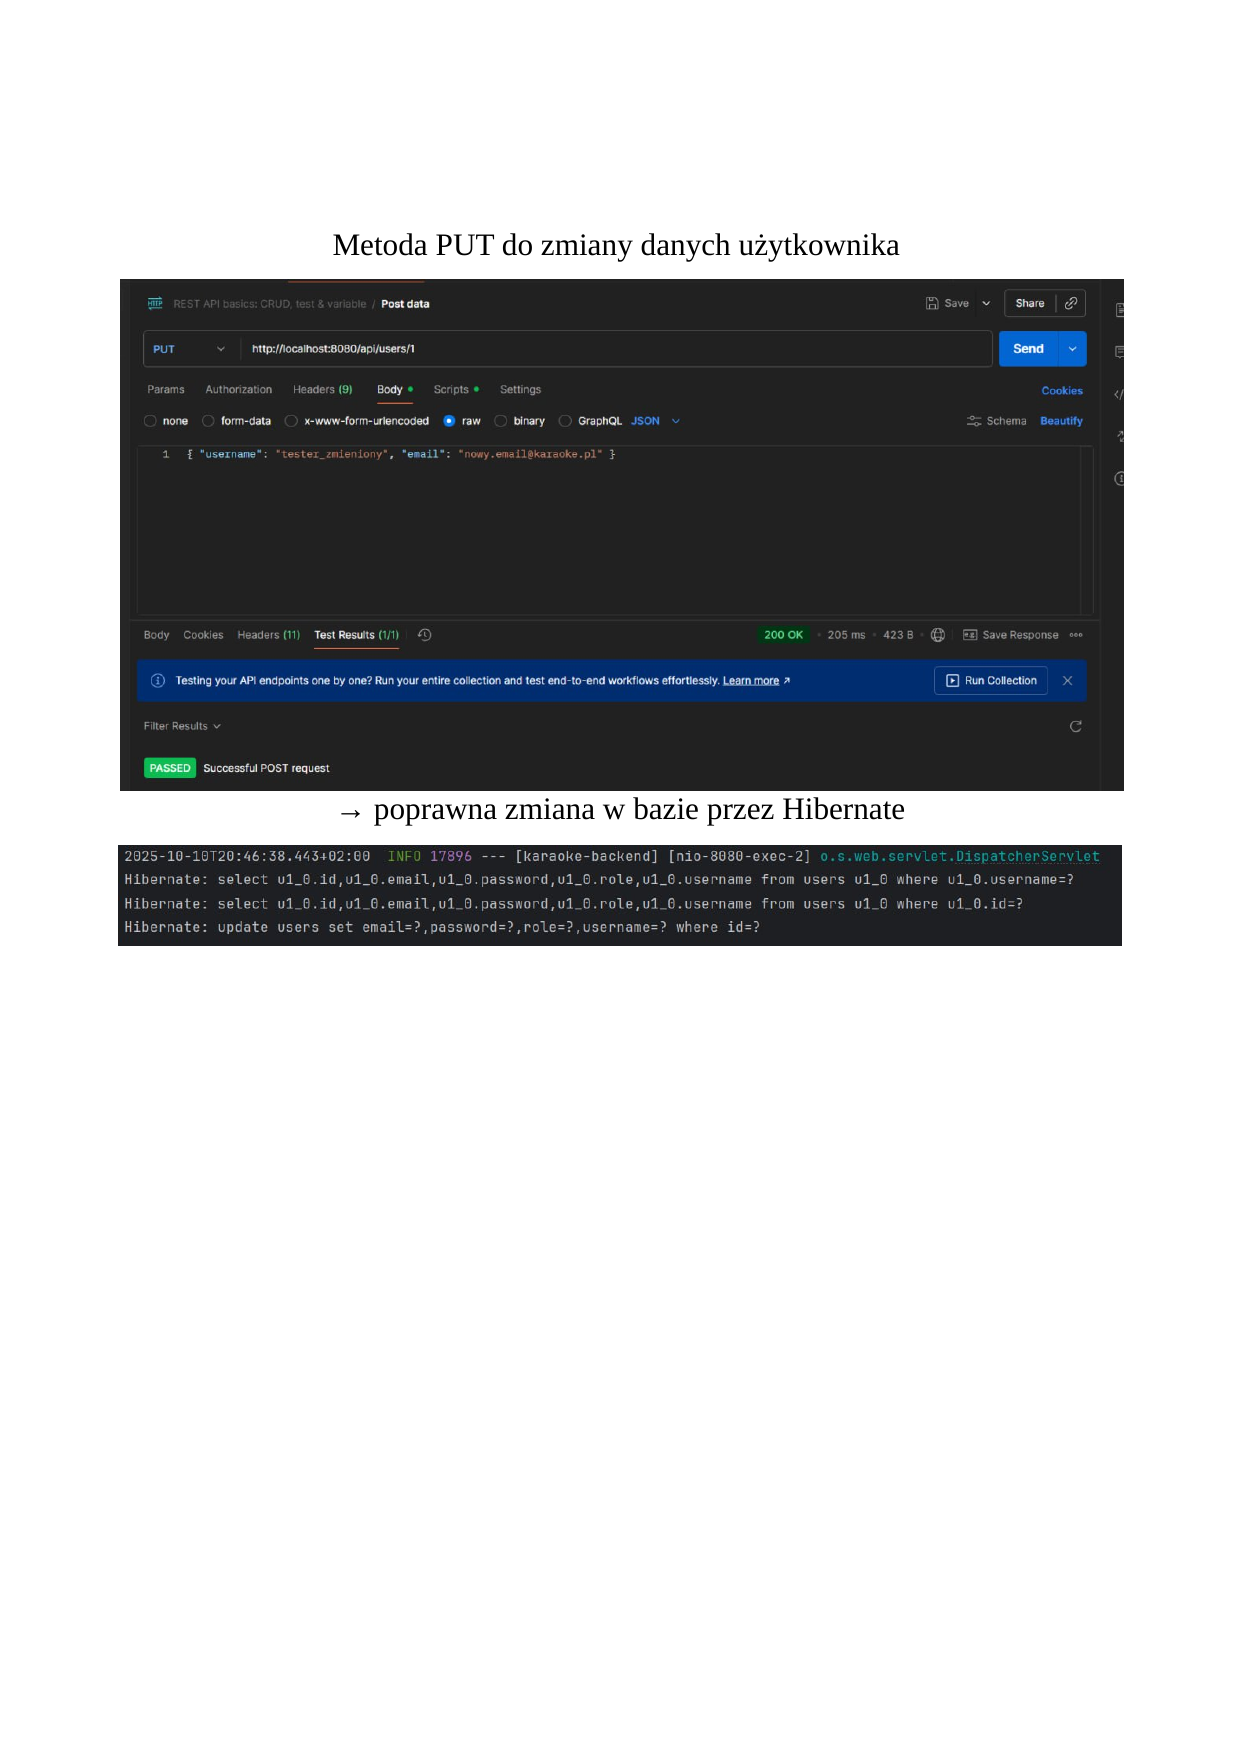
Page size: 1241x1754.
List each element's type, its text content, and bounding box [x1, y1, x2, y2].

picture [118, 845, 1122, 946]
text → poprawna zmiana w bazie przez Hibernate [118, 262, 1122, 826]
text Metoda PUT do zmiany danych użytkownika [118, 226, 1122, 262]
picture [120, 279, 1124, 791]
